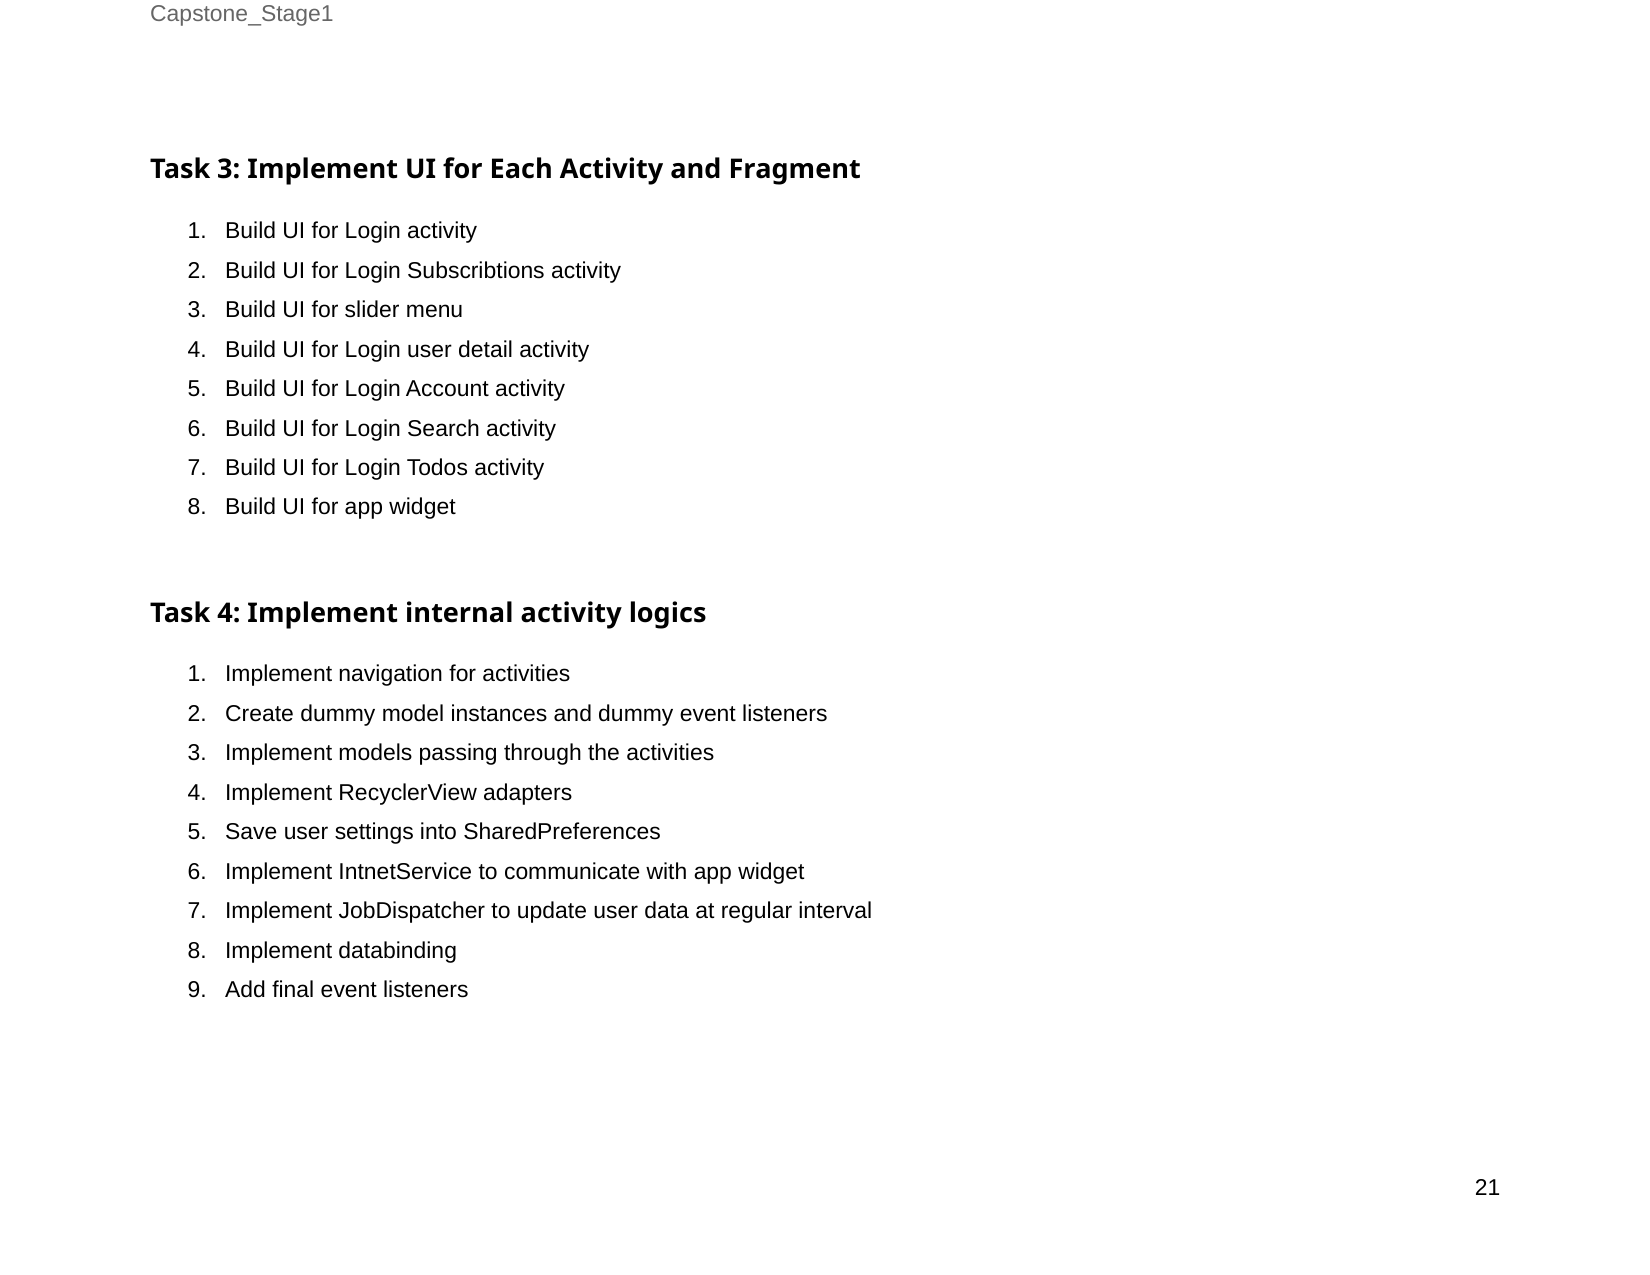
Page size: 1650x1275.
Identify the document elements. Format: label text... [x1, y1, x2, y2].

list Build UI for Login Todos activity [187, 454, 1500, 480]
list Implement databinding [187, 937, 1500, 963]
list Build UI for slider menu [187, 296, 1500, 322]
list Implement models passing through the activities [187, 739, 1500, 766]
list Create dummy model instances and dummy event listeners [187, 700, 1500, 726]
list Implement navigation for activities [187, 660, 1500, 687]
list Save user settings into SharedPreferences [187, 818, 1500, 844]
list Implement JobDispatcher to update user data at regular interval [187, 897, 1500, 923]
list Implement IntnetService to communicate with app widget [187, 858, 1500, 884]
list Build UI for Login Search activity [187, 414, 1500, 441]
list Build UI for app widget [187, 493, 1500, 520]
list Build UI for Login user detail activity [187, 336, 1500, 362]
subtitle Task 3: Implement UI for Each Activity and Fragment [150, 150, 1500, 187]
list Add final event listeners [187, 976, 1500, 1002]
list Build UI for Login activity [187, 217, 1500, 243]
subtitle Task 4: Implement internal activity logics [150, 593, 1500, 630]
list Implement RecyclerView adapters [187, 779, 1500, 805]
list Build UI for Login Subscribtions activity [187, 257, 1500, 283]
list Build UI for Login Account activity [187, 375, 1500, 401]
